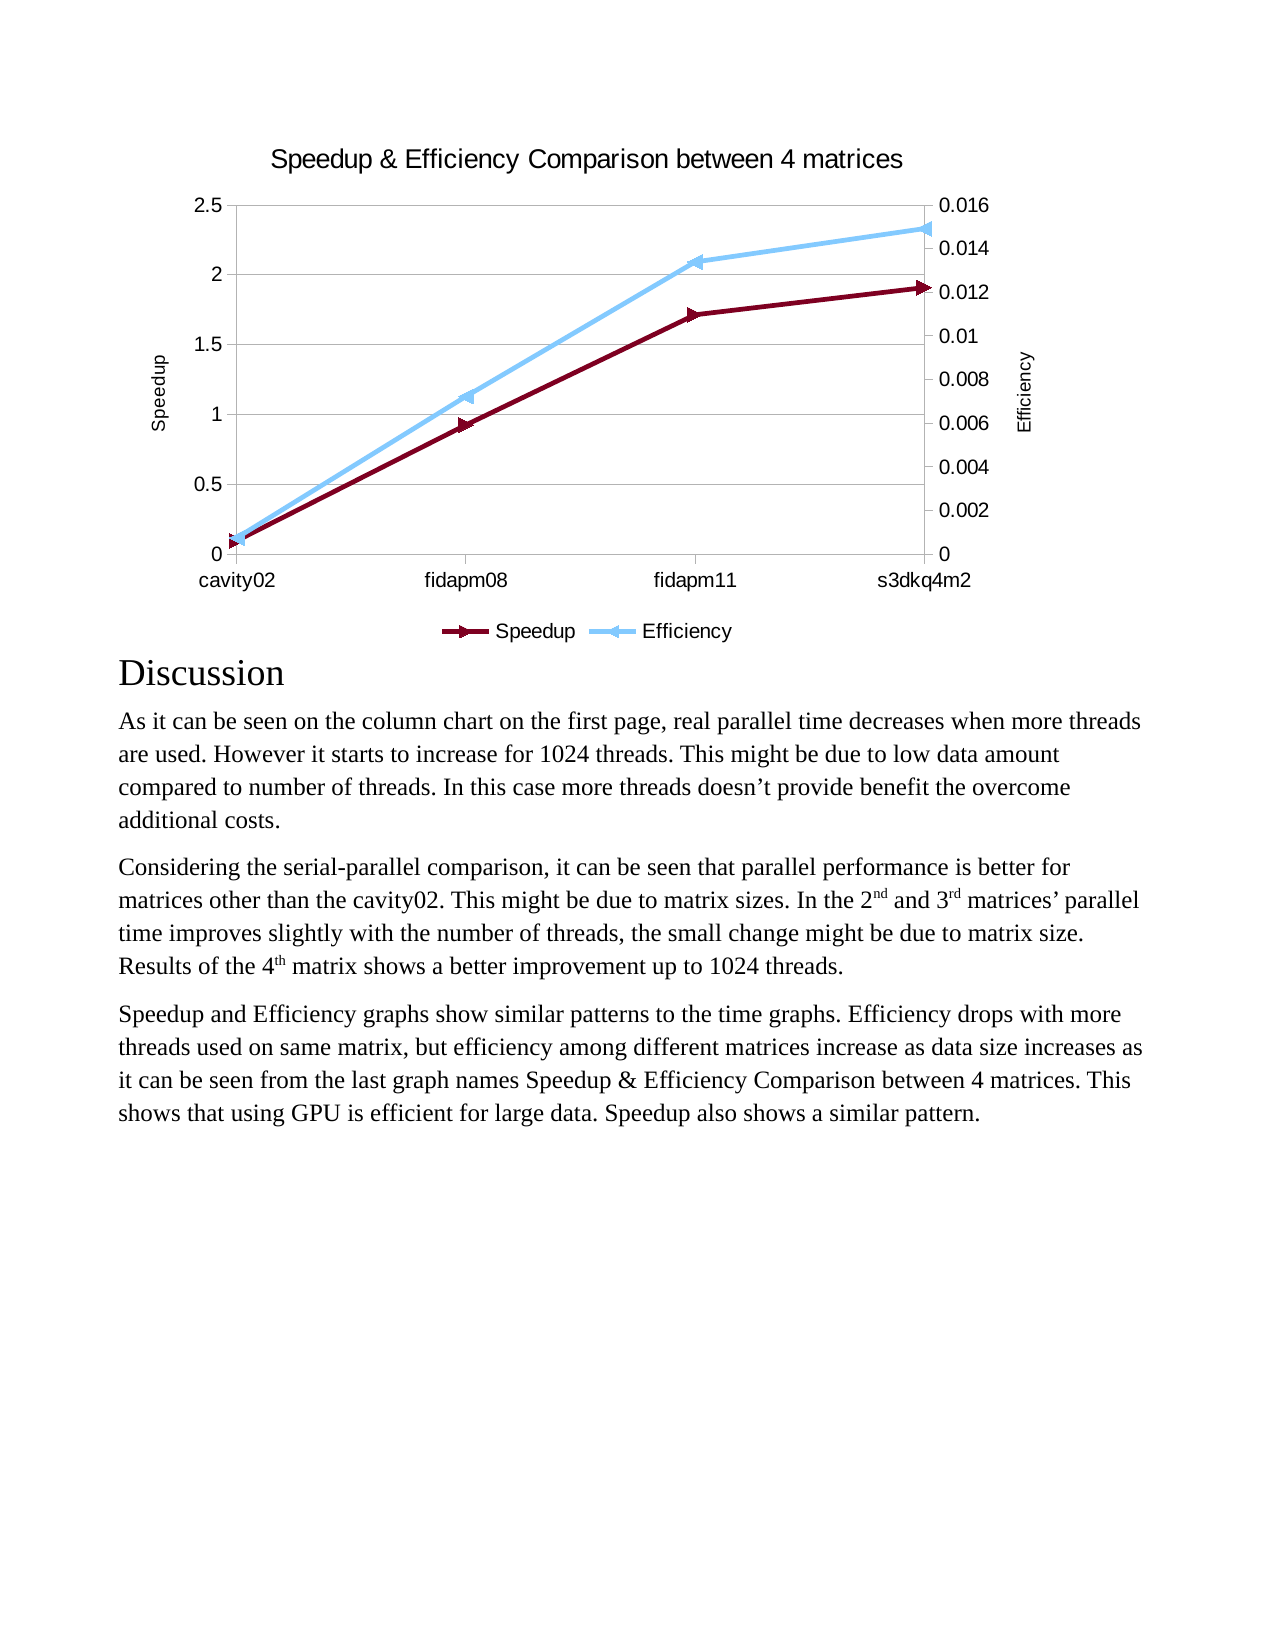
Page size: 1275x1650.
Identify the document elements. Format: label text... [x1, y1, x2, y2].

subtitle Discussion [118, 118, 1157, 693]
text Considering the serial-parallel comparison, it can be seen that parallel performance is better for matrices other than the cavity02. This might be due to matrix sizes. In the 2nd and 3rd matrices’ parallel time improves slightly with the number of threads, the small change might be due to matrix size. Results of the 4th matrix shows a better improvement up to 1024 threads. [118, 852, 1157, 980]
text As it can be seen on the column chart on the first page, real parallel time decreases when more threads are used. However it starts to increase for 1024 threads. This might be due to low data amount compared to number of threads. In this case more threads doesn’t provide benefit the overcome additional costs. [118, 706, 1157, 833]
text Speedup and Efficiency graphs show similar patterns to the time graphs. Efficiency drops with more threads used on same matrix, but efficiency among different matrices increase as data size increases as it can be seen from the last graph names Speedup & Efficiency Comparison between 4 matrices. This shows that using GPU is efficient for large data. Speedup also shows a similar pattern. [118, 999, 1157, 1127]
